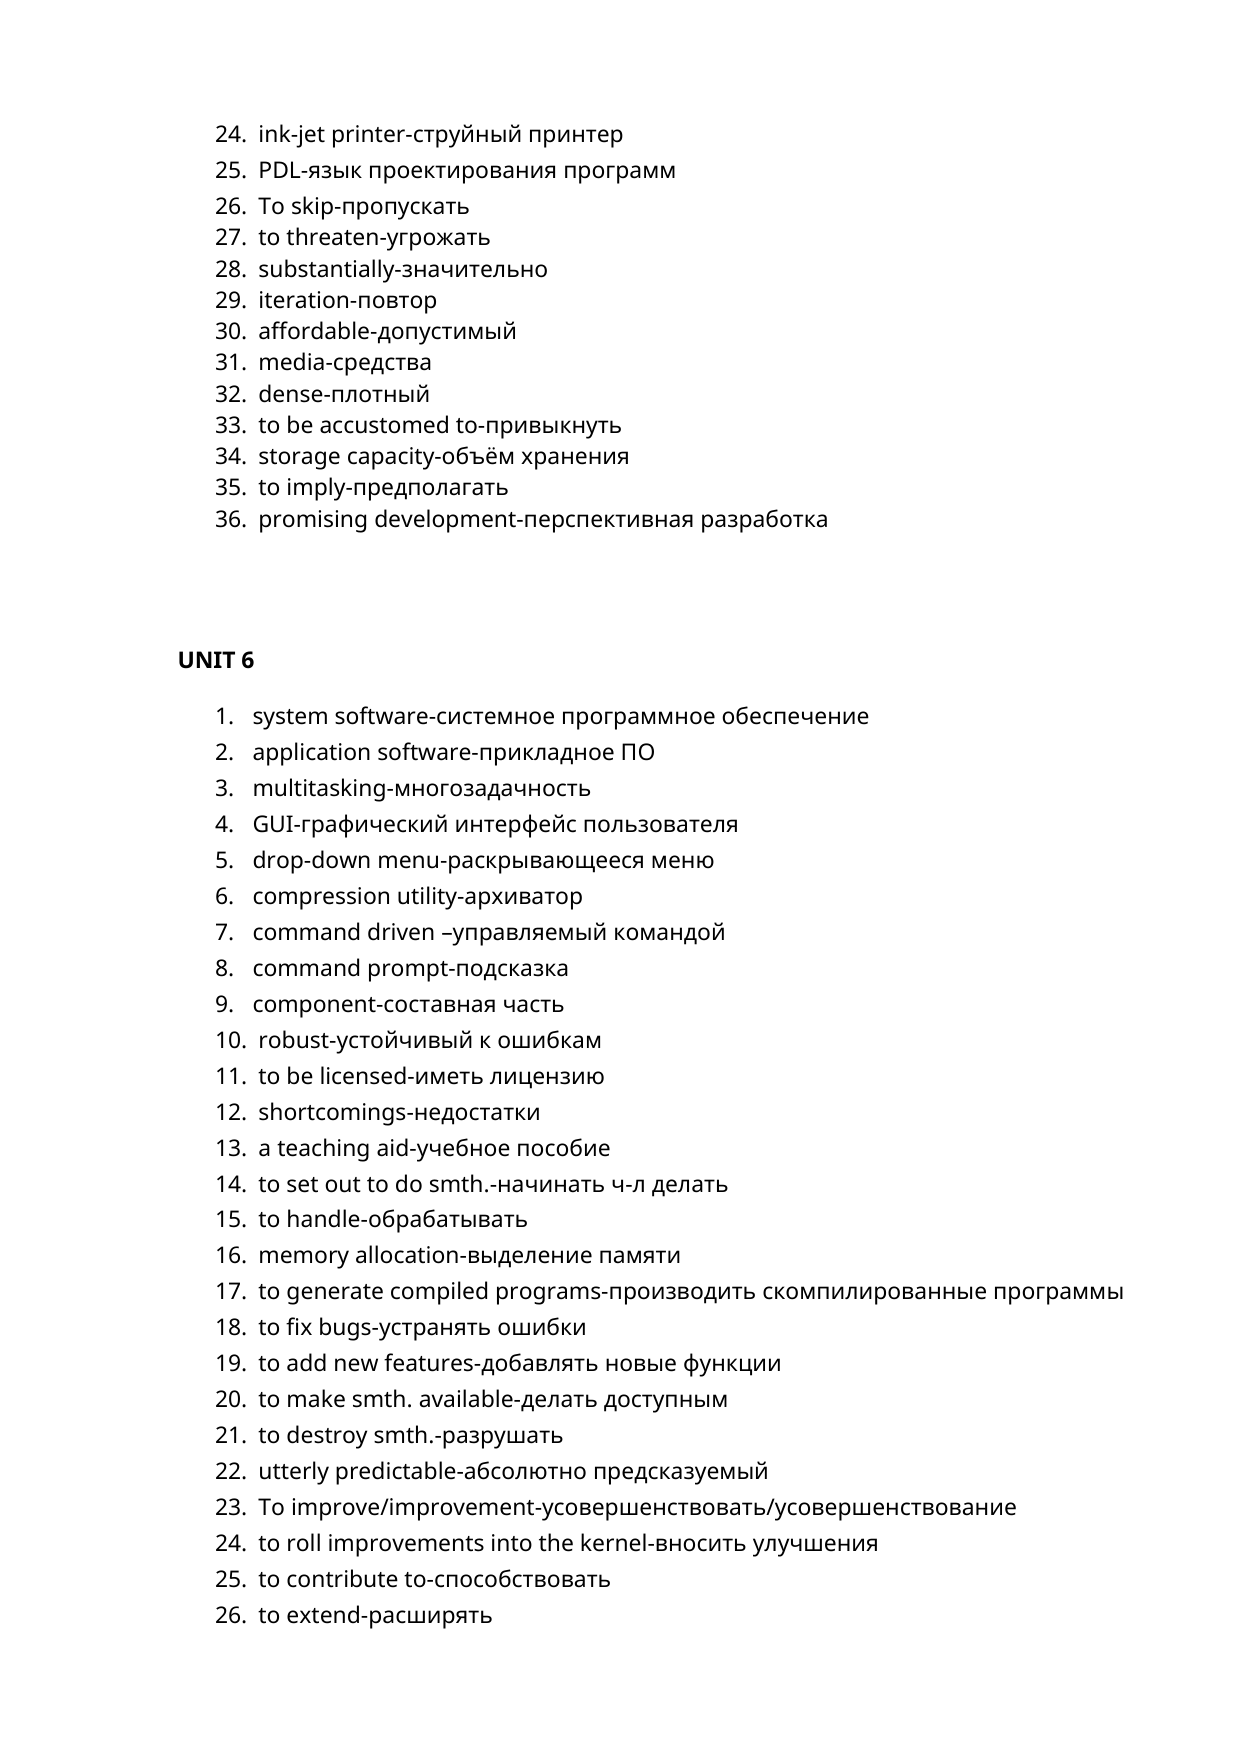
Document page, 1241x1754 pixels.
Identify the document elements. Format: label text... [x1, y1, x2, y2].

list to handle-обрабатывать [215, 1203, 1152, 1235]
list a teaching aid-учебное пособие [215, 1132, 1152, 1163]
list to generate compiled programs-производить скомпилированные программы [215, 1275, 1152, 1307]
list to threaten-угрожать [215, 221, 1152, 252]
list component-составная часть [215, 988, 1152, 1019]
list storage capacity-объём хранения [215, 440, 1152, 471]
list media-средства [215, 346, 1152, 377]
list compression utility-архиватор [215, 880, 1152, 911]
list PDL-язык проектирования программ [215, 154, 1152, 185]
list system software-системное программное обеспечение [215, 700, 1152, 732]
list to add new features-добавлять новые функции [215, 1347, 1152, 1378]
list to make smth. available-делать доступным [215, 1383, 1152, 1414]
list command prompt-подсказка [215, 952, 1152, 983]
list command driven –управляемый командой [215, 916, 1152, 947]
list to be accustomed to-привыкнуть [215, 409, 1152, 440]
list to fix bugs-устранять ошибки [215, 1311, 1152, 1342]
list substantially-значительно [215, 252, 1152, 284]
list utterly predictable-абсолютно предсказуемый [215, 1455, 1152, 1486]
list iteration-повтор [215, 284, 1152, 315]
list ink-jet printer-струйный принтер [215, 118, 1152, 149]
list to destroy smth.-разрушать [215, 1419, 1152, 1450]
list shortcomings-недостатки [215, 1096, 1152, 1127]
text UNIT 6 [177, 643, 1152, 675]
list affordable-допустимый [215, 315, 1152, 346]
list promising development-перспективная разработка [215, 502, 1152, 534]
list to set out to do smth.-начинать ч-л делать [215, 1167, 1152, 1199]
list drop-down menu-раскрывающееся меню [215, 844, 1152, 875]
list memory allocation-выделение памяти [215, 1239, 1152, 1271]
list To improve/improvement-усовершенствовать/усовершенствование [215, 1491, 1152, 1522]
list dense-плотный [215, 377, 1152, 409]
list To skip-пропускать [215, 190, 1152, 221]
list to be licensed-иметь лицензию [215, 1060, 1152, 1091]
list to roll improvements into the kernel-вносить улучшения [215, 1527, 1152, 1558]
list to extend-расширять [215, 1599, 1152, 1630]
list robust-устойчивый к ошибкам [215, 1024, 1152, 1055]
list to imply-предполагать [215, 471, 1152, 502]
list to contribute to-способствовать [215, 1563, 1152, 1594]
list GUI-графический интерфейс пользователя [215, 808, 1152, 839]
list application software-прикладное ПО [215, 736, 1152, 767]
list multitasking-многозадачность [215, 772, 1152, 803]
